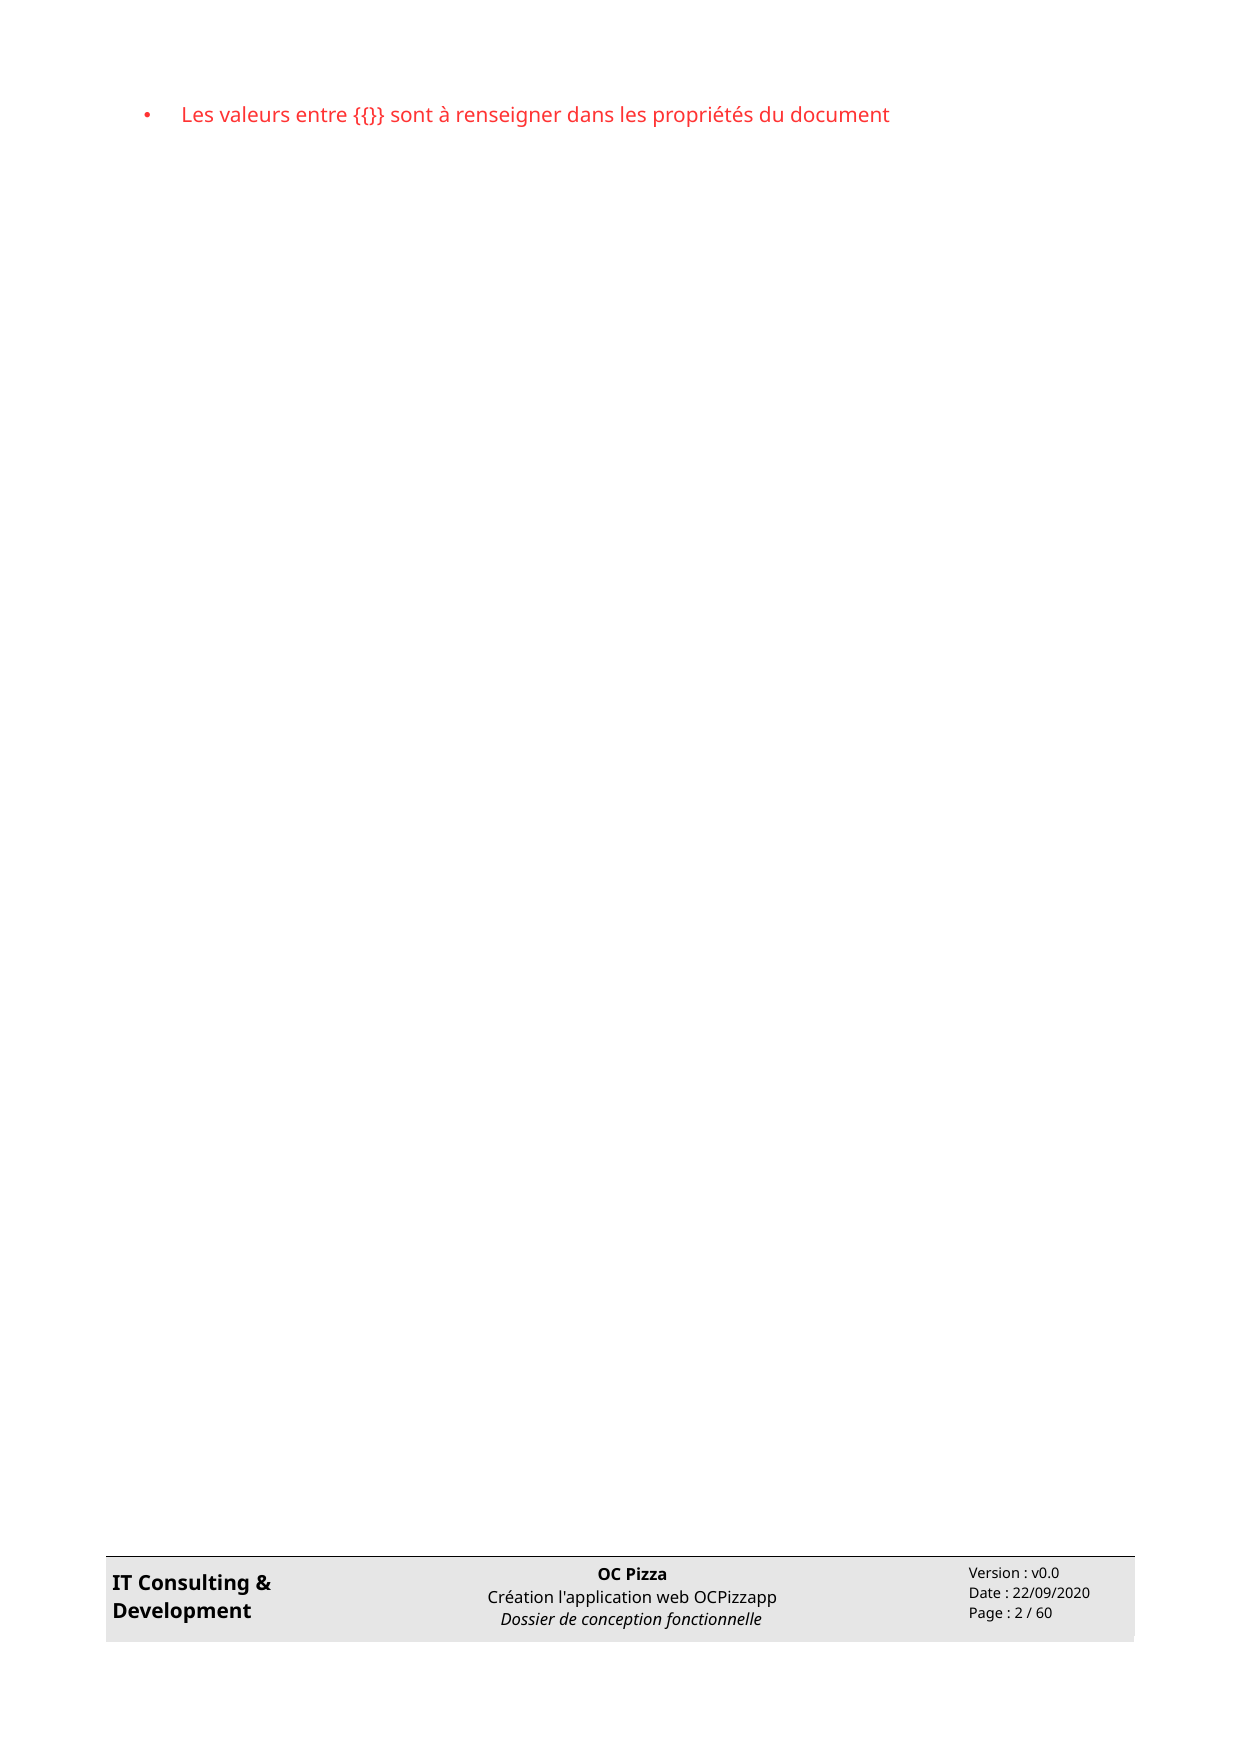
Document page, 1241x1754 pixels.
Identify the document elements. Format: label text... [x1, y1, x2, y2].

list Les valeurs entre {{}} sont à renseigner dans les propriétés du document [144, 100, 1134, 129]
